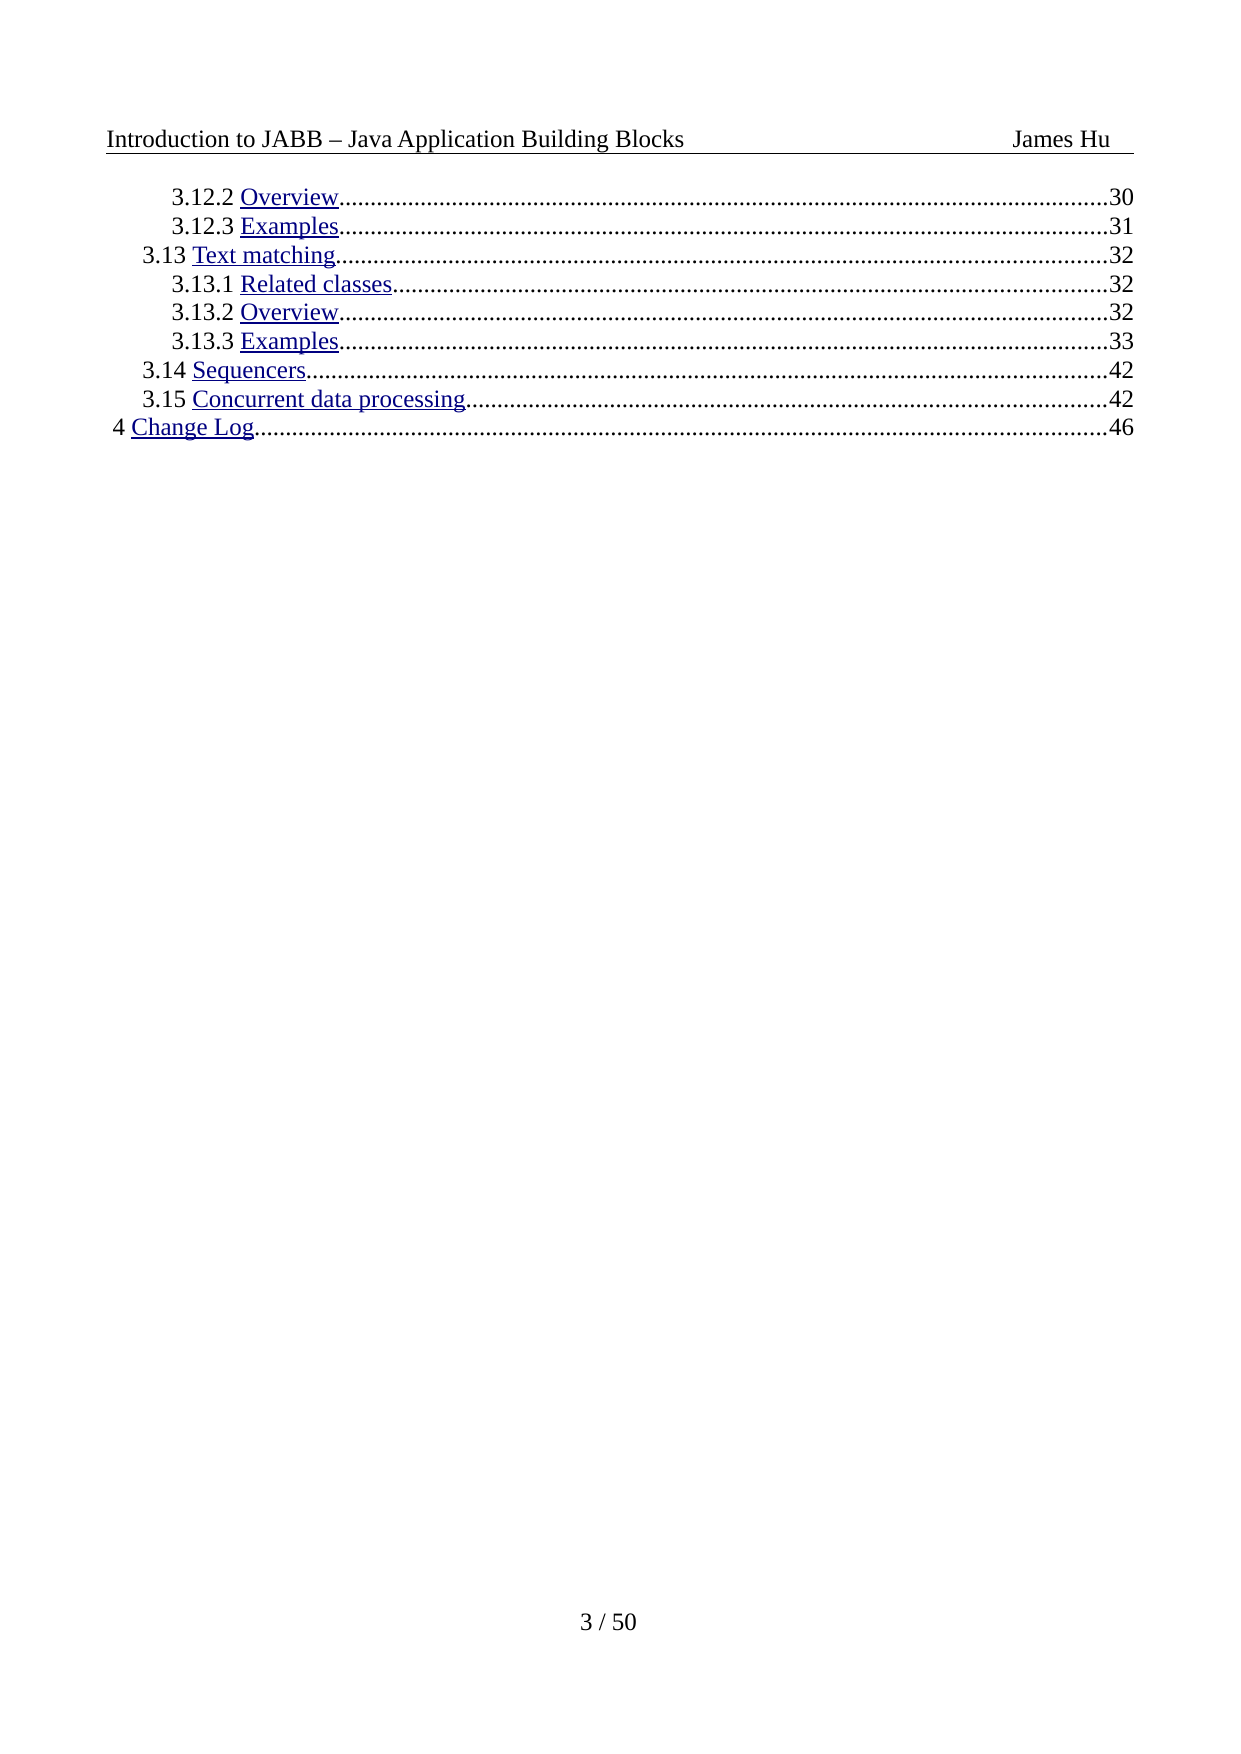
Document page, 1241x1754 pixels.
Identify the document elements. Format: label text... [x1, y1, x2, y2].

text 3.13 Text matching 32 [136, 240, 1134, 269]
text 4 Change Log 46 [106, 412, 1134, 441]
text 3.14 Sequencers 42 [136, 355, 1134, 384]
text 3.13.2 Overview 32 [165, 297, 1134, 326]
text 3.12.3 Examples 31 [165, 211, 1134, 240]
text 3.13.1 Related classes 32 [165, 269, 1134, 297]
text 3.13.3 Examples 33 [165, 326, 1134, 355]
text 3.15 Concurrent data processing 42 [136, 384, 1134, 412]
text 3.12.2 Overview 30 [165, 182, 1134, 211]
